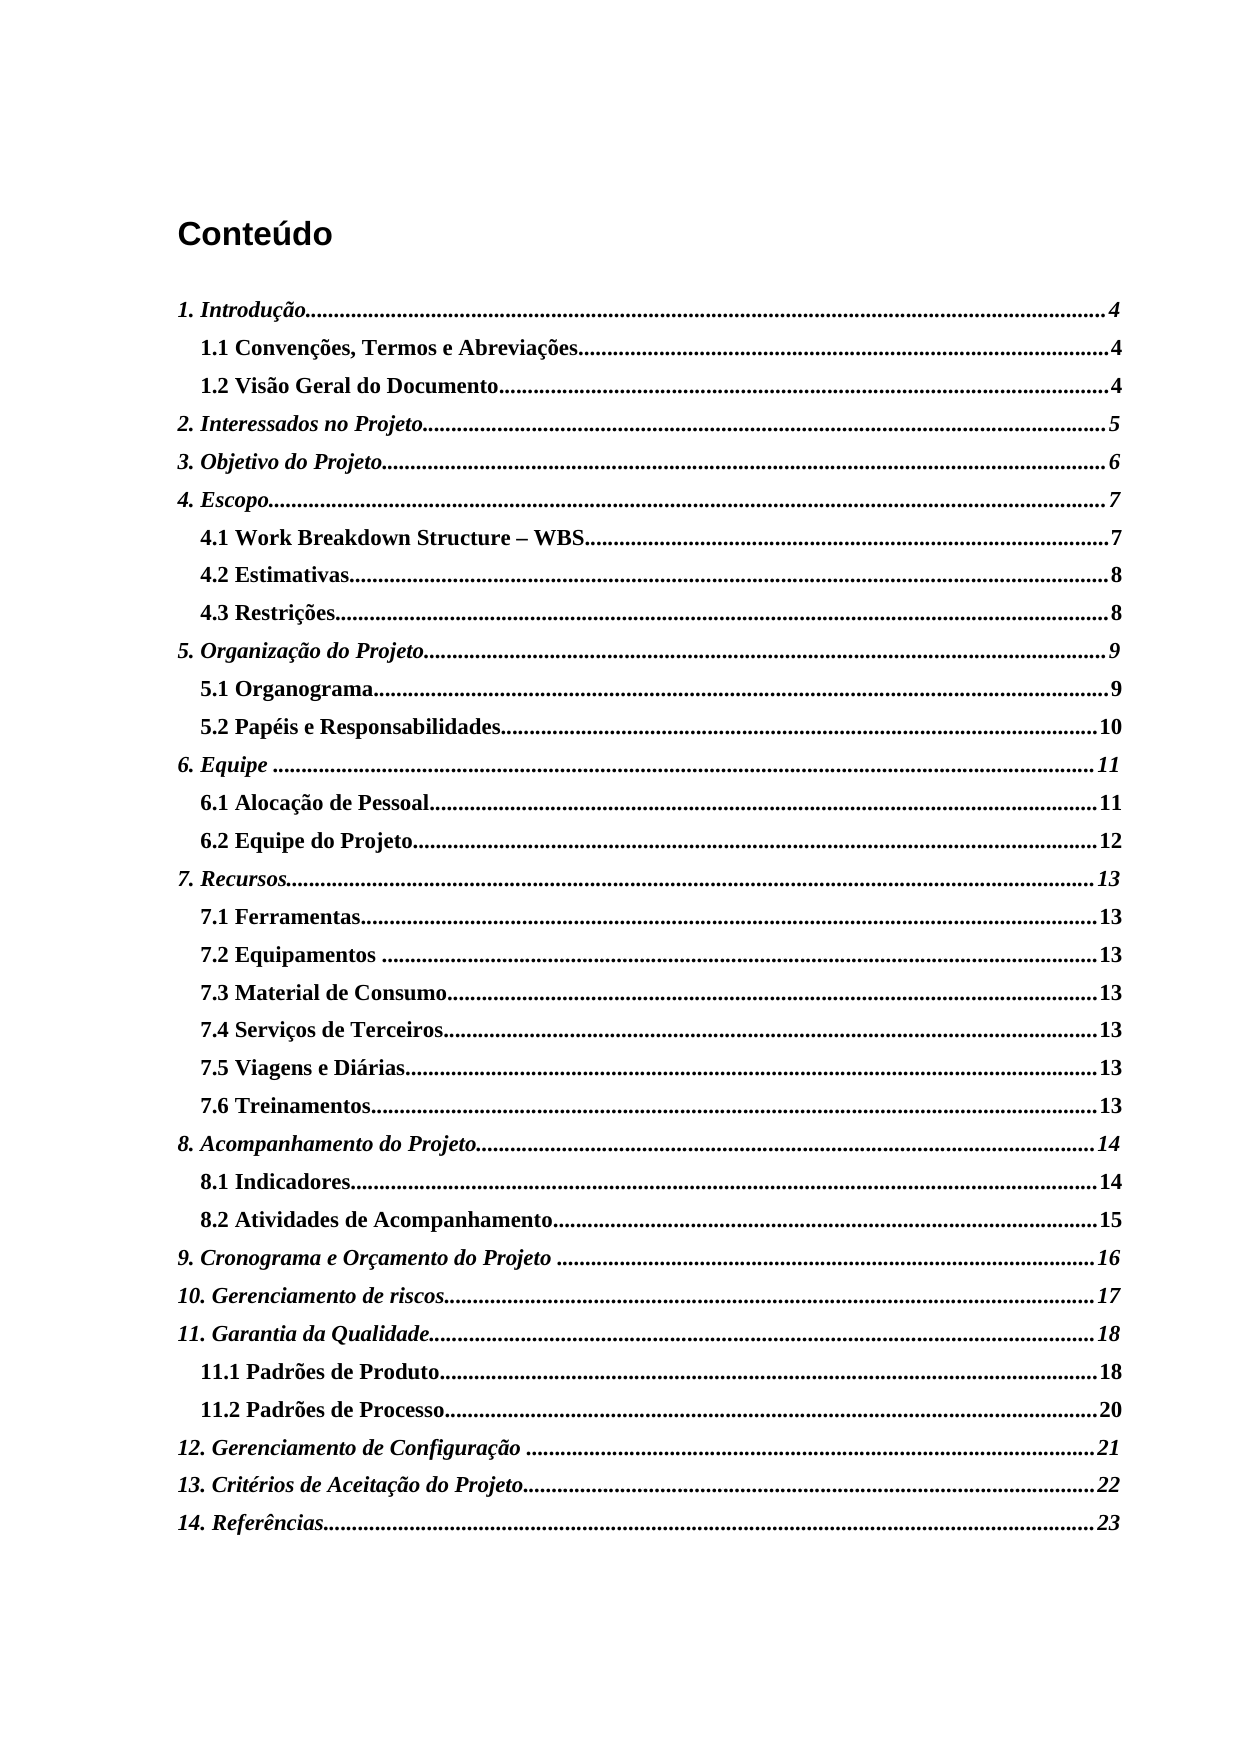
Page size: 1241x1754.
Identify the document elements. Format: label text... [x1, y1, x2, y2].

text 7.5 Viagens e Diárias 13 [200, 1055, 1122, 1081]
text 8.2 Atividades de Acompanhamento 15 [200, 1207, 1122, 1232]
text 8.1 Indicadores 14 [200, 1169, 1122, 1194]
text 4.3 Restrições 8 [200, 600, 1122, 626]
text 1.2 Visão Geral do Documento 4 [200, 373, 1122, 398]
text 4.1 Work Breakdown Structure – WBS 7 [200, 524, 1122, 550]
text 6.1 Alocação de Pessoal 11 [200, 790, 1122, 815]
text 5.1 Organograma 9 [200, 676, 1122, 702]
text 7.3 Material de Consumo 13 [200, 979, 1122, 1005]
text 8. Acompanhamento do Projeto 14 [177, 1131, 1122, 1157]
text 9. Cronograma e Orçamento do Projeto 16 [177, 1245, 1122, 1270]
text 7.4 Serviços de Terceiros 13 [200, 1017, 1122, 1043]
text 12. Gerenciamento de Configuração 21 [177, 1434, 1122, 1460]
text 4.2 Estimativas 8 [200, 562, 1122, 588]
text 11.2 Padrões de Processo 20 [200, 1397, 1122, 1422]
text 2. Interessados no Projeto 5 [177, 411, 1122, 436]
text 6. Equipe 11 [177, 752, 1122, 777]
text 11. Garantia da Qualidade 18 [177, 1321, 1122, 1346]
text 13. Critérios de Aceitação do Projeto 22 [177, 1472, 1122, 1498]
text 11.1 Padrões de Produto 18 [200, 1359, 1122, 1384]
text 4. Escopo 7 [177, 487, 1122, 512]
text 7.2 Equipamentos 13 [200, 942, 1122, 967]
text 5. Organização do Projeto 9 [177, 638, 1122, 664]
text Conteúdo [177, 215, 1122, 253]
text 6.2 Equipe do Projeto 12 [200, 828, 1122, 853]
text 1.1 Convenções, Termos e Abreviações. 4 [200, 335, 1122, 360]
text 3. Objetivo do Projeto 6 [177, 449, 1122, 474]
text 5.2 Papéis e Responsabilidades 10 [200, 714, 1122, 739]
text 7.6 Treinamentos 13 [200, 1093, 1122, 1119]
text 1. Introdução 4 [177, 297, 1122, 322]
text 10. Gerenciamento de riscos 17 [177, 1283, 1122, 1308]
text 14. Referências 23 [177, 1510, 1122, 1536]
text 7.1 Ferramentas 13 [200, 904, 1122, 929]
text 7. Recursos 13 [177, 866, 1122, 891]
